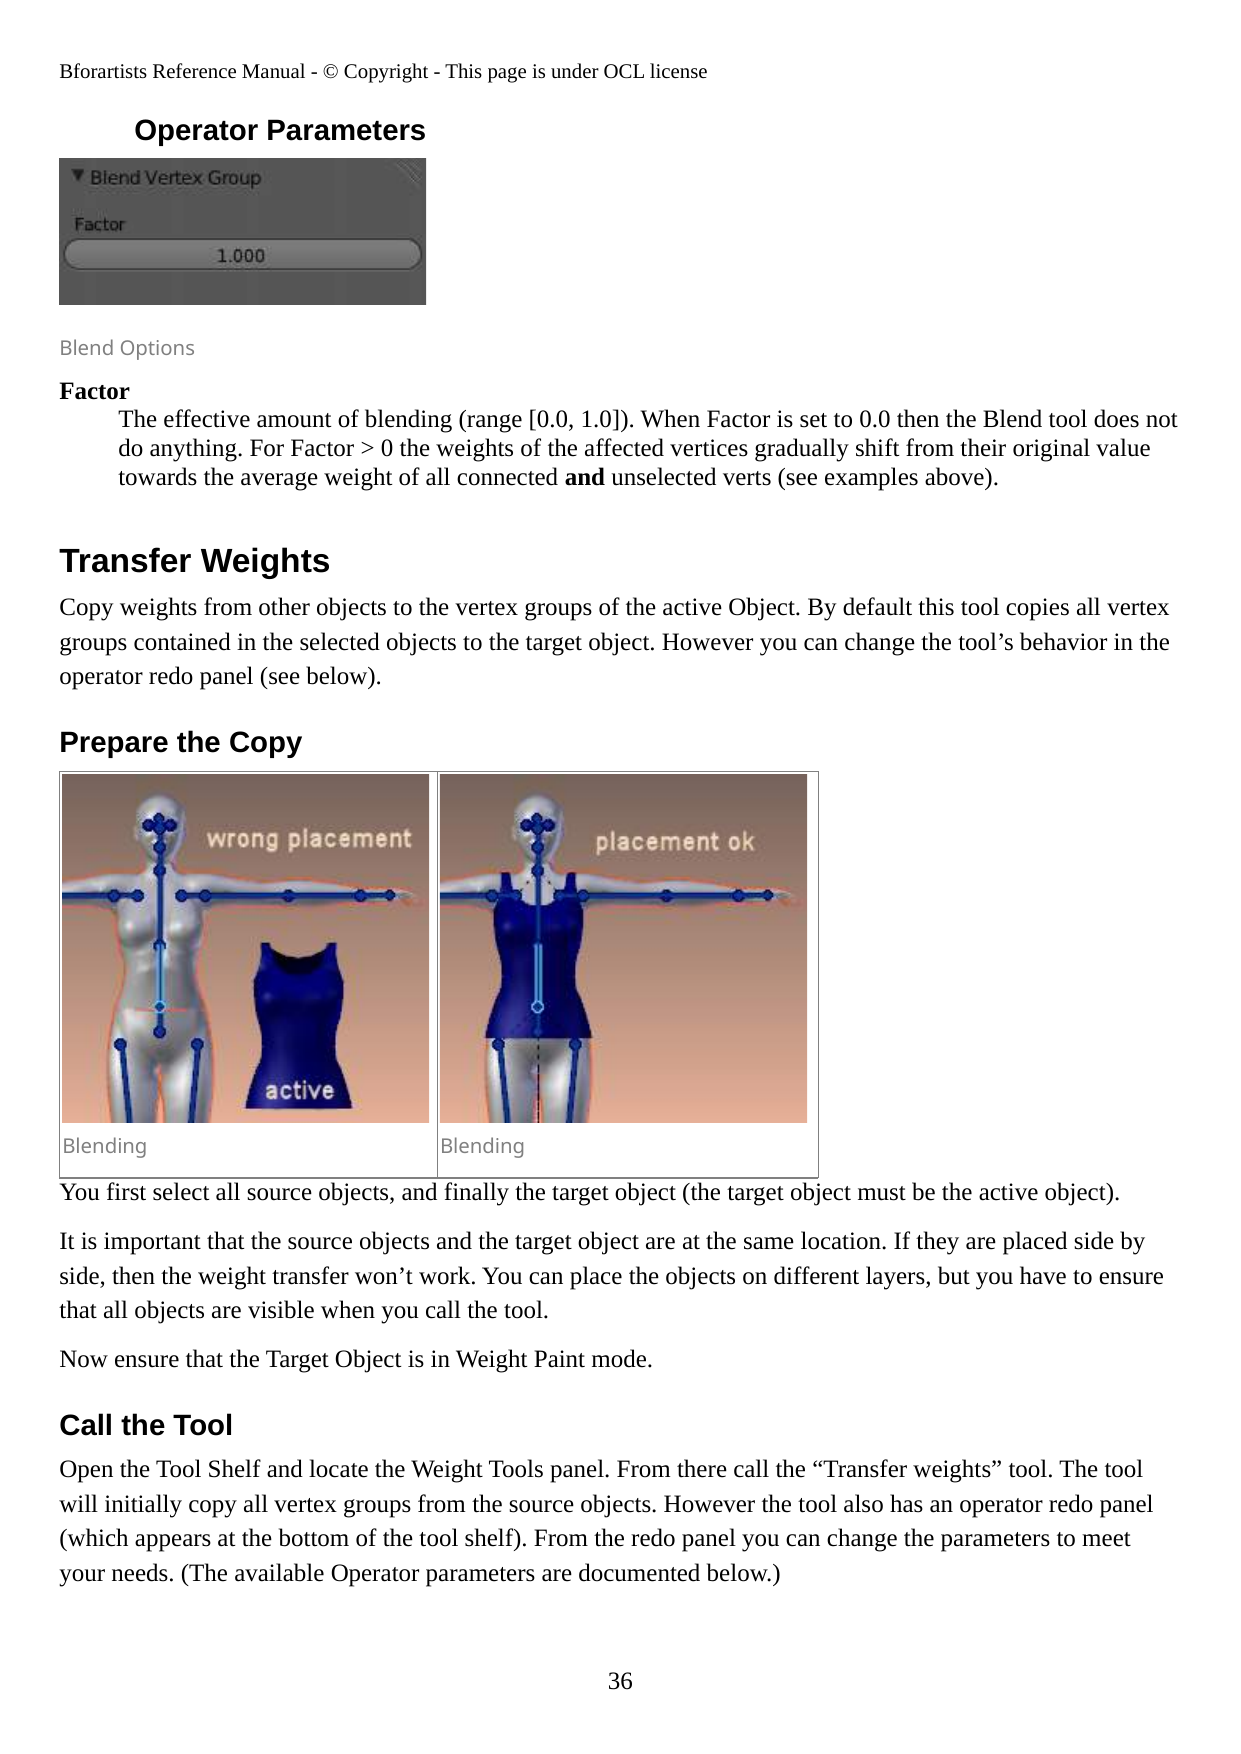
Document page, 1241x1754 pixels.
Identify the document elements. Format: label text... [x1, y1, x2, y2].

picture [59, 158, 427, 305]
table_header Blending [60, 772, 437, 1177]
text Open the Tool Shelf and locate the Weight Tools panel. From there call the “Transfer weights” tool. The tool will initially copy all vertex groups from the source objects. However the tool also has an operator redo panel (which appears at the bottom of the tool shelf). From the redo panel you can change the parameters to meet your needs. (The available Operator parameters are documented below.) [59, 1454, 1181, 1587]
subtitle Transfer Weights [59, 541, 1181, 580]
list The effective amount of blending (range [0.0, 1.0]). When Factor is set to 0.0 then the Blend tool does not do anything. For Factor > 0 the weights of the affected vertices gradually shift from their original value towards the average weight of all connected and unselected verts (see examples above). [118, 404, 1181, 491]
text Copy weights from other objects to the vertex groups of the active Object. By default this tool copies all vertex groups contained in the selected objects to the target object. However you can change the tool’s behavior in the operator redo panel (see below). [59, 592, 1181, 690]
table_header Blending [438, 772, 818, 1177]
subtitle Prepare the Copy [59, 725, 1181, 758]
text Blend Options [59, 330, 1181, 361]
picture [62, 774, 430, 1123]
subtitle Operator Parameters [59, 113, 1181, 146]
subtitle Call the Tool [59, 1408, 1181, 1442]
text Now ensure that the Target Object is in Weight Paint mode. [59, 1344, 1181, 1373]
picture [439, 774, 808, 1123]
text It is important that the source objects and the target object are at the same location. If they are placed side by side, then the weight transfer won’t work. You can place the objects on different layers, but you have to ensure that all objects are visible when you call the tool. [59, 1226, 1181, 1324]
subtitle Factor [59, 376, 1181, 404]
text You first select all source objects, and finally the target object (the target object must be the active object). [59, 1177, 1181, 1206]
